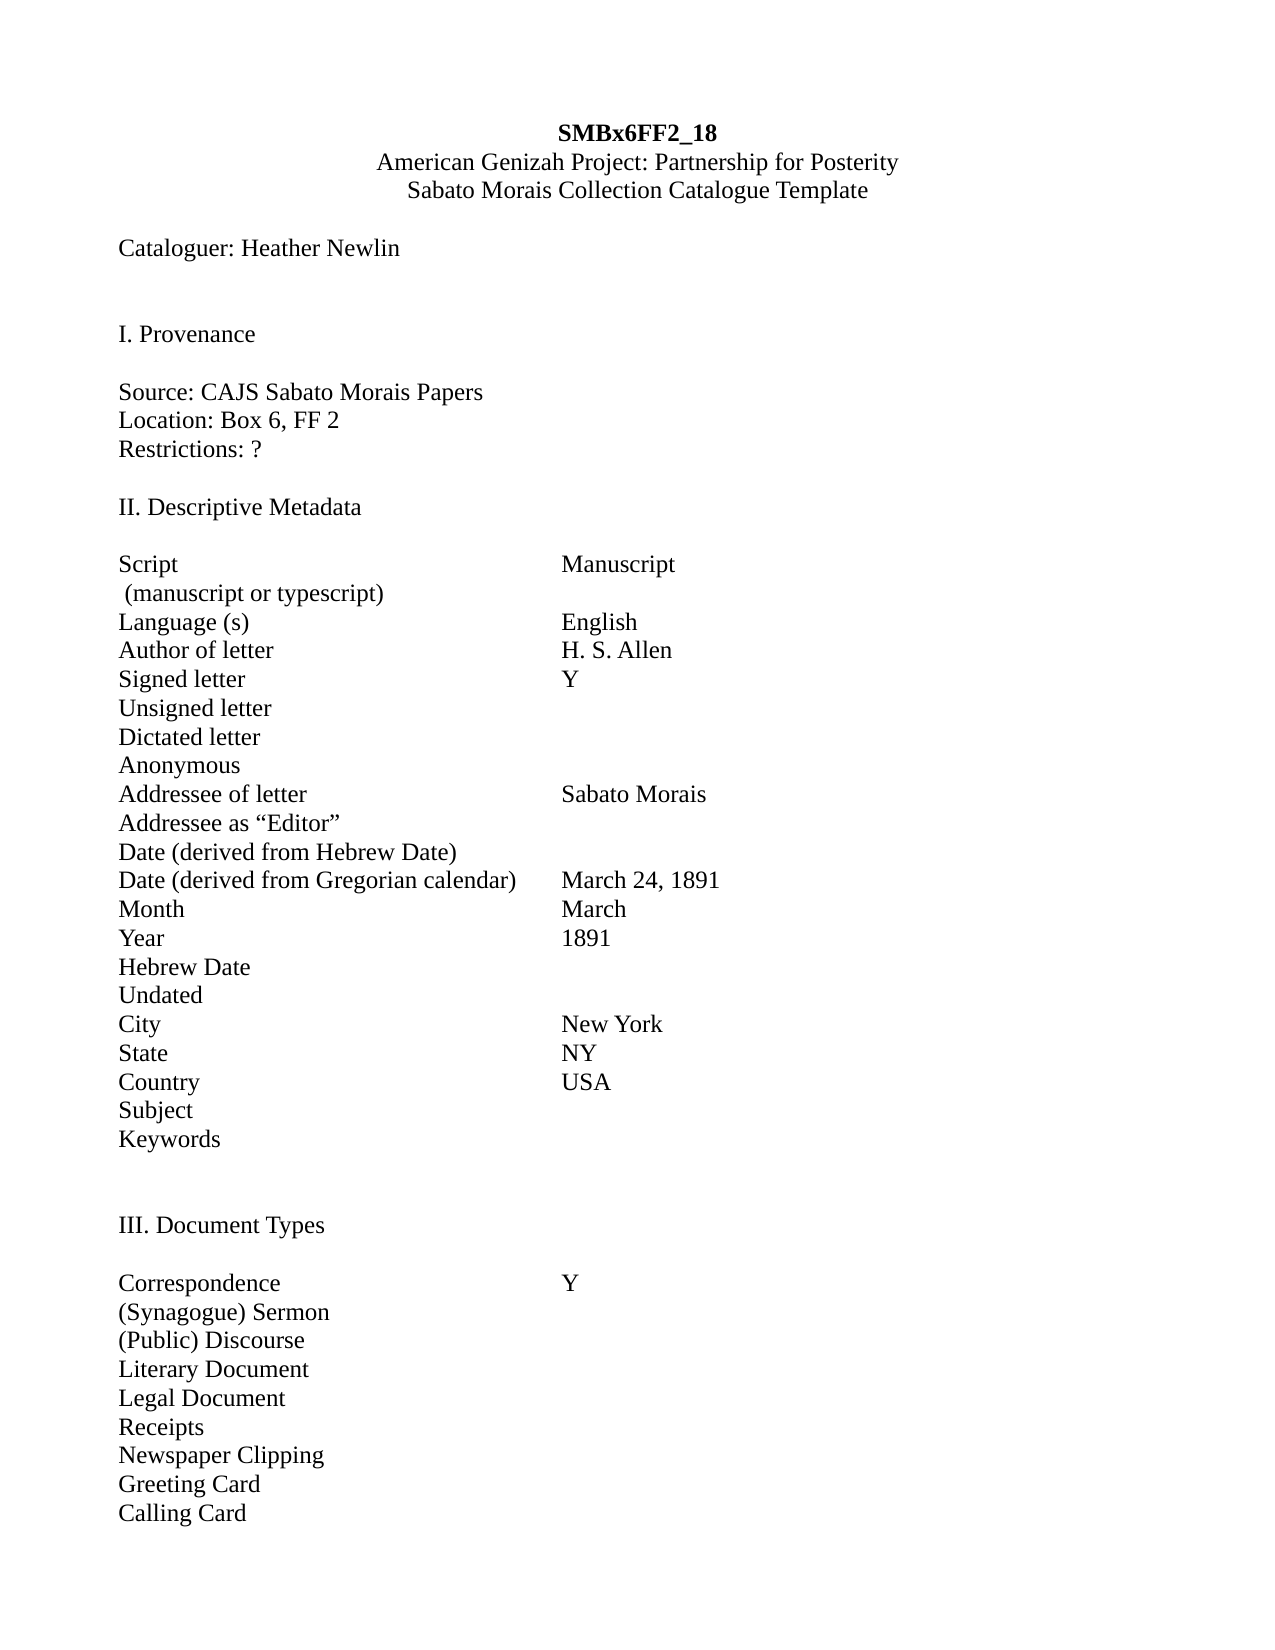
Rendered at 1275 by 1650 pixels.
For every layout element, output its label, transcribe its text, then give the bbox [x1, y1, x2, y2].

text (Synagogue) Sermon [118, 1297, 1157, 1326]
text State NY [118, 1038, 1157, 1067]
text Month March [118, 894, 1157, 923]
text Hebrew Date [118, 952, 1157, 981]
text Addressee of letter Sabato Morais [118, 779, 1157, 808]
text Unsigned letter [118, 693, 1157, 722]
text SMBx6FF2_18 [118, 118, 1157, 147]
text I. Provenance [118, 319, 1157, 348]
text Addressee as “Editor” [118, 808, 1157, 837]
text Cataloguer: Heather Newlin [118, 233, 1157, 262]
text American Genizah Project: Partnership for Posterity [118, 147, 1157, 176]
text Legal Document [118, 1383, 1157, 1412]
text City New York [118, 1009, 1157, 1038]
text Correspondence Y [118, 1268, 1157, 1297]
text Date (derived from Hebrew Date) [118, 837, 1157, 866]
text Language (s) English [118, 607, 1157, 636]
text Signed letter Y [118, 664, 1157, 693]
text Location: Box 6, FF 2 [118, 406, 1157, 434]
text (manuscript or typescript) [118, 578, 1157, 607]
text Newspaper Clipping [118, 1441, 1157, 1469]
text Undated [118, 981, 1157, 1009]
text Script Manuscript [118, 549, 1157, 578]
text Source: CAJS Sabato Morais Papers [118, 377, 1157, 406]
text Keywords [118, 1124, 1157, 1153]
text Calling Card [118, 1498, 1157, 1527]
text Subject [118, 1096, 1157, 1124]
text Dictated letter [118, 722, 1157, 751]
text Restrictions: ? [118, 434, 1157, 463]
text Country USA [118, 1067, 1157, 1096]
text Anonymous [118, 751, 1157, 779]
text Sabato Morais Collection Catalogue Template [118, 176, 1157, 204]
text II. Descriptive Metadata [118, 492, 1157, 521]
text Date (derived from Gregorian calendar) March 24, 1891 [118, 866, 1157, 894]
text Greeting Card [118, 1469, 1157, 1498]
text (Public) Discourse [118, 1326, 1157, 1354]
text Author of letter H. S. Allen [118, 636, 1157, 664]
text Year 1891 [118, 923, 1157, 952]
text Receipts [118, 1412, 1157, 1441]
text III. Document Types [118, 1211, 1157, 1239]
text Literary Document [118, 1354, 1157, 1383]
